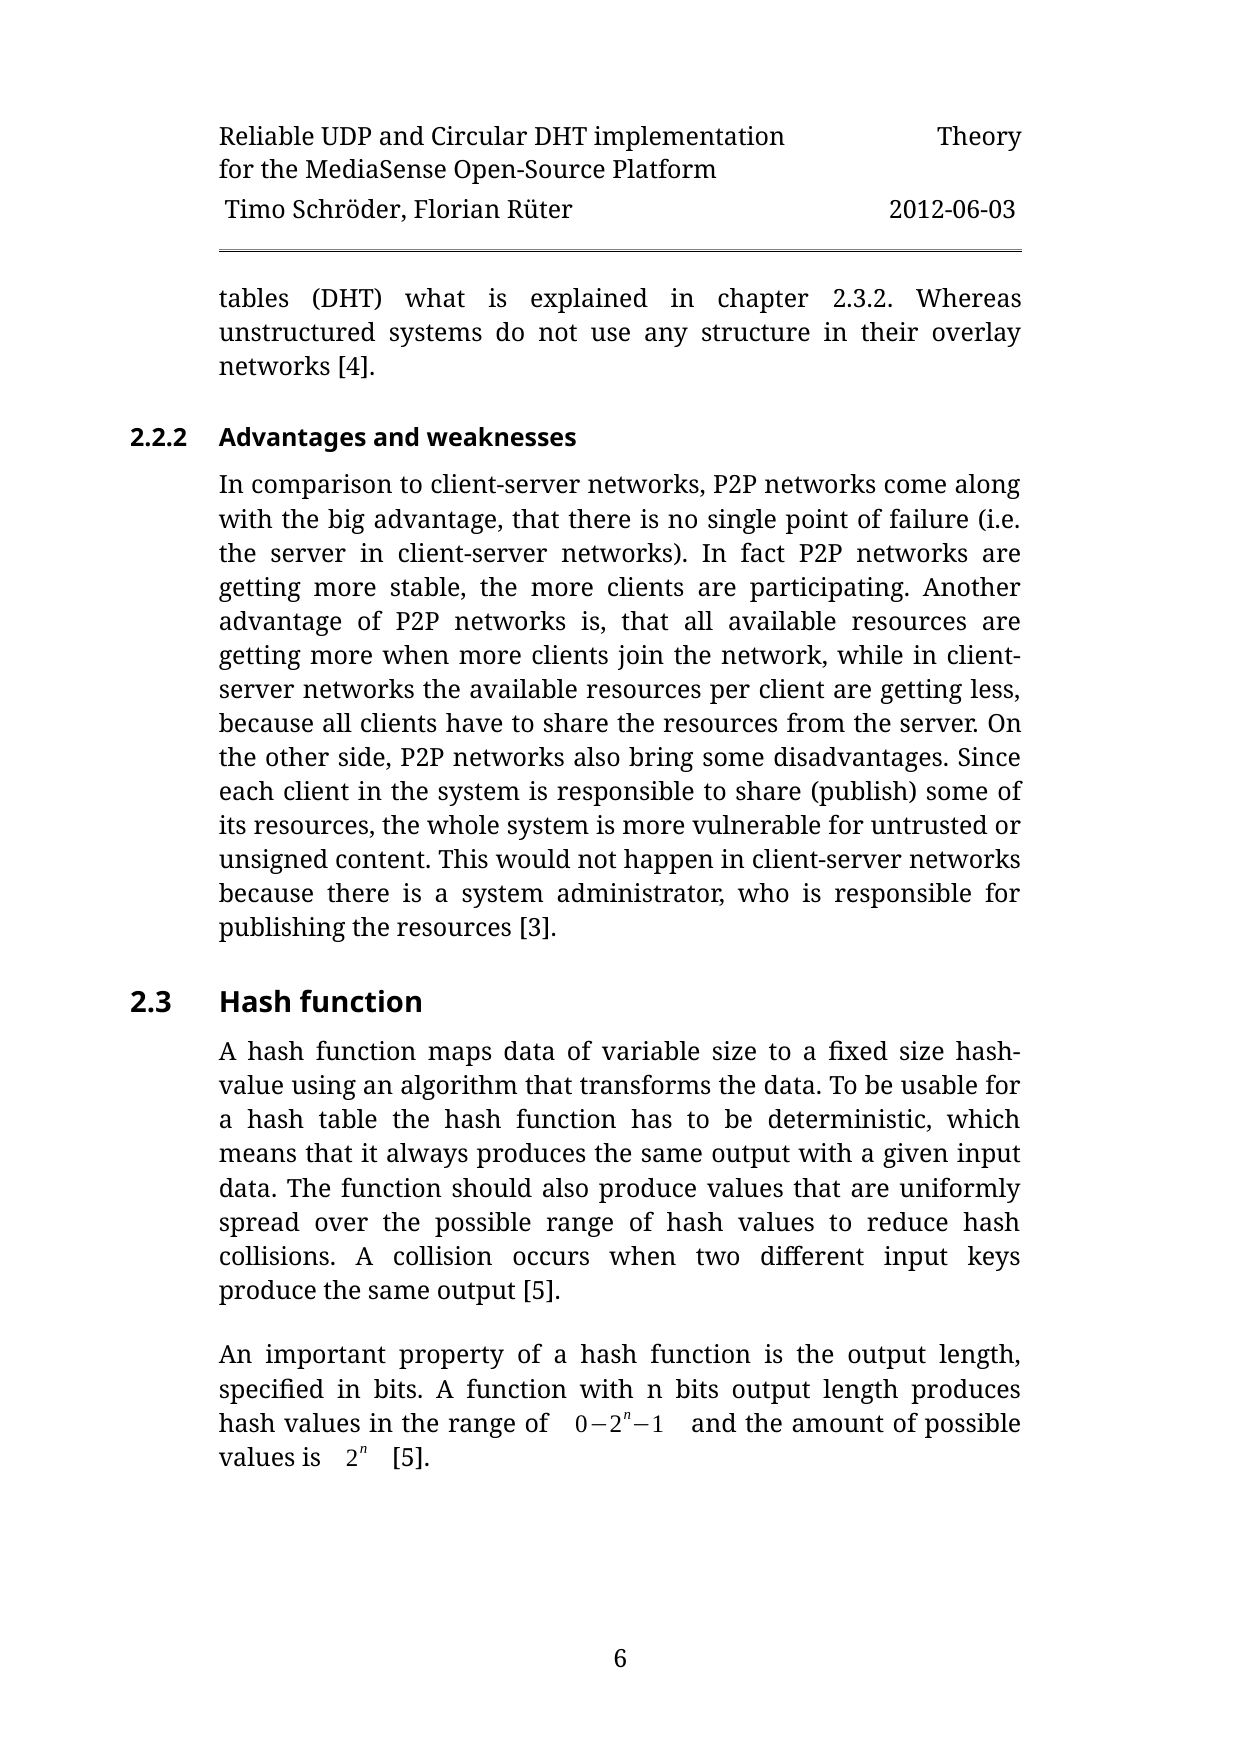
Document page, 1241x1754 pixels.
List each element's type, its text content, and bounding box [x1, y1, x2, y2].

text tables (DHT) what is explained in chapter 2.3.2. Whereas unstructured systems do not use any structure in their overlay networks [4]. [218, 281, 1022, 383]
text In comparison to client-server networks, P2P networks come along with the big advantage, that there is no single point of failure (i.e. the server in client-server networks). In fact P2P networks are getting more stable, the more clients are participating. Another advantage of P2P networks is, that all available resources are getting more when more clients join the network, while in client-server networks the available resources per client are getting less, because all clients have to share the resources from the server. On the other side, P2P networks also bring some disadvantages. Since each client in the system is responsible to share (publish) some of its resources, the whole system is more vulnerable for untrusted or unsigned content. This would not happen in client-server networks because there is a system administrator, who is responsible for publishing the resources [3]. [218, 467, 1022, 944]
text An important property of a hash function is the output length, specified in bits. A function with n bits output length produces hash values in the range of and the amount of possible values is [5]. [218, 1337, 1022, 1473]
subtitle Hash function [130, 981, 1022, 1021]
text A hash function maps data of variable size to a fixed size hash-value using an algorithm that transforms the data. To be usable for a hash table the hash function has to be deterministic, which means that it always produces the same output with a given input data. The function should also produce values that are uniformly spread over the possible range of hash values to reduce hash collisions. A collision occurs when two different input keys produce the same output [5]. [218, 1034, 1022, 1306]
subtitle Advantages and weaknesses [130, 420, 1022, 454]
